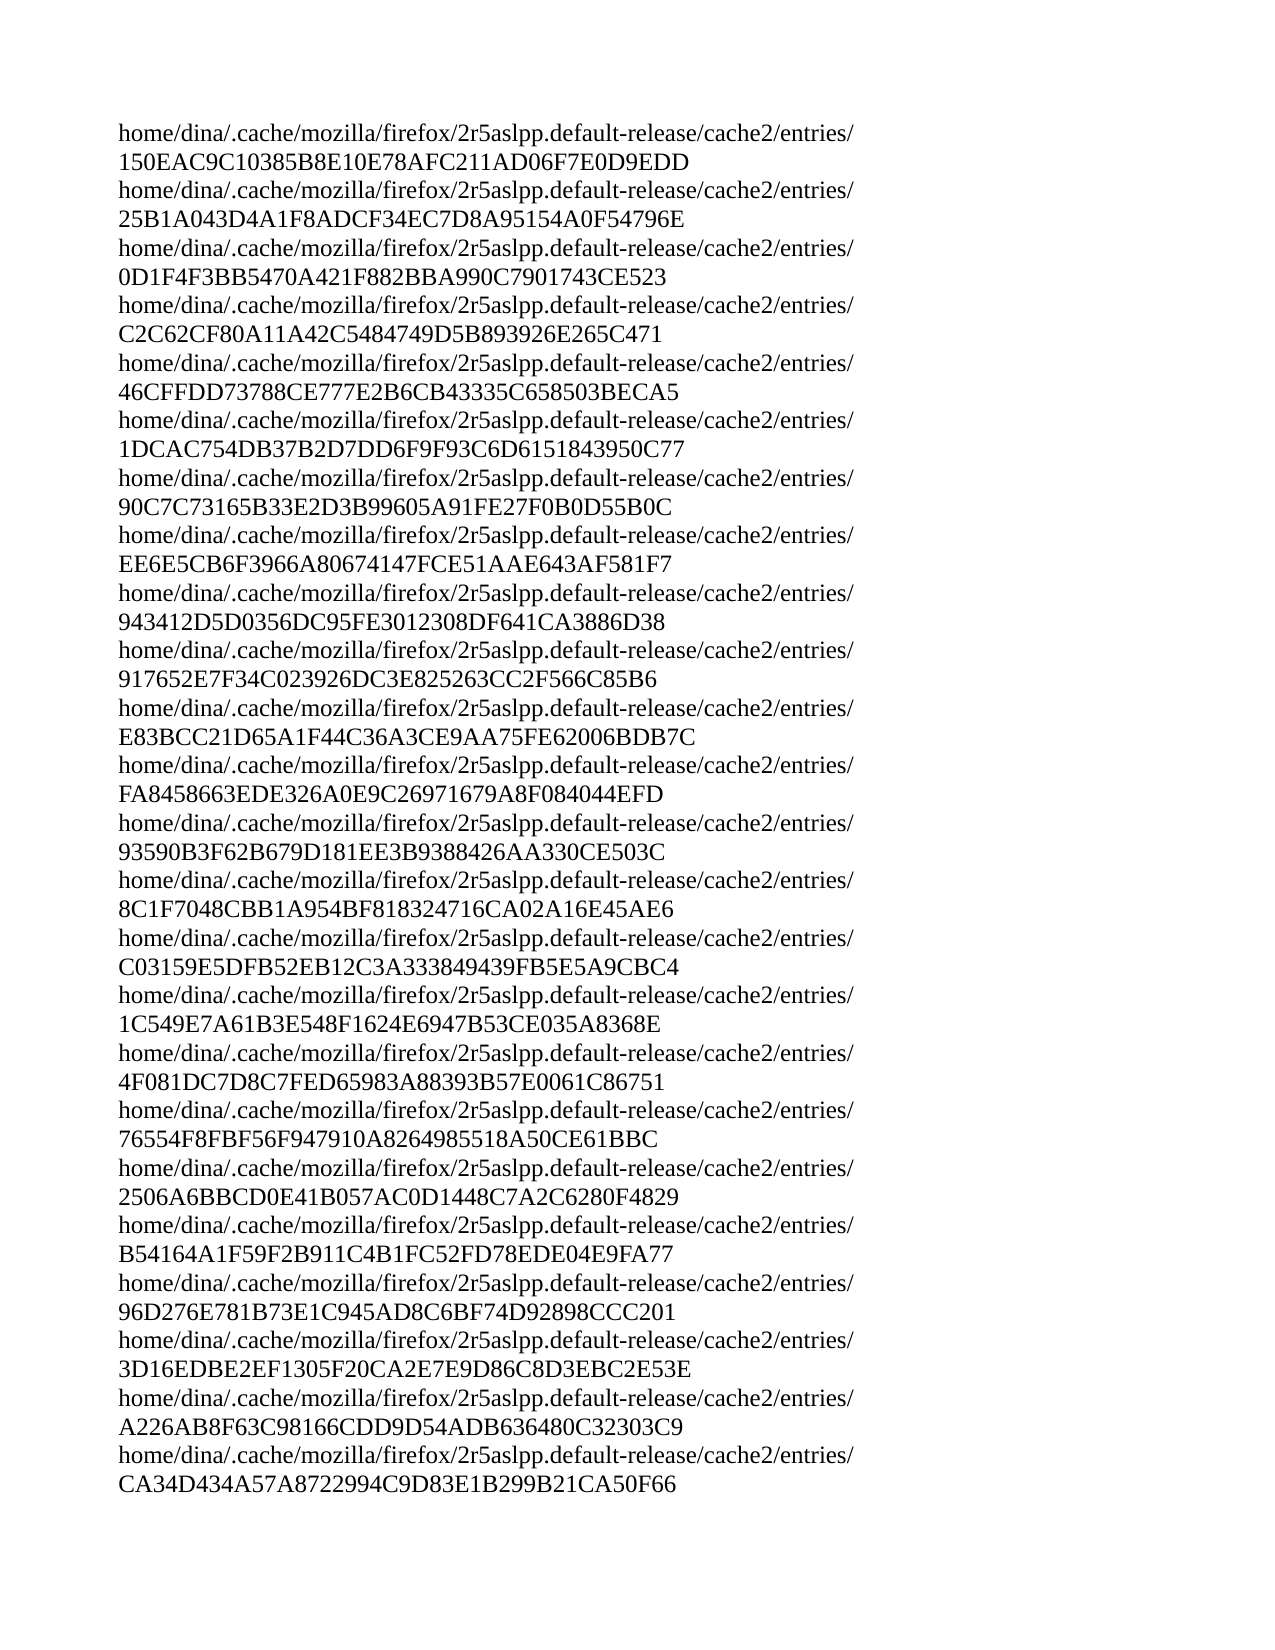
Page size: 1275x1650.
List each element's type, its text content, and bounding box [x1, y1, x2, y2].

text home/dina/.cache/mozilla/firefox/2r5aslpp.default-release/cache2/entries/C03159E5DFB52EB12C3A333849439FB5E5A9CBC4 [118, 923, 1157, 981]
text home/dina/.cache/mozilla/firefox/2r5aslpp.default-release/cache2/entries/1DCAC754DB37B2D7DD6F9F93C6D6151843950C77 [118, 406, 1157, 463]
text home/dina/.cache/mozilla/firefox/2r5aslpp.default-release/cache2/entries/1C549E7A61B3E548F1624E6947B53CE035A8368E [118, 981, 1157, 1038]
text home/dina/.cache/mozilla/firefox/2r5aslpp.default-release/cache2/entries/25B1A043D4A1F8ADCF34EC7D8A95154A0F54796E [118, 176, 1157, 233]
text home/dina/.cache/mozilla/firefox/2r5aslpp.default-release/cache2/entries/150EAC9C10385B8E10E78AFC211AD06F7E0D9EDD [118, 118, 1157, 176]
text home/dina/.cache/mozilla/firefox/2r5aslpp.default-release/cache2/entries/3D16EDBE2EF1305F20CA2E7E9D86C8D3EBC2E53E [118, 1326, 1157, 1383]
text home/dina/.cache/mozilla/firefox/2r5aslpp.default-release/cache2/entries/96D276E781B73E1C945AD8C6BF74D92898CCC201 [118, 1268, 1157, 1326]
text home/dina/.cache/mozilla/firefox/2r5aslpp.default-release/cache2/entries/46CFFDD73788CE777E2B6CB43335C658503BECA5 [118, 348, 1157, 406]
text home/dina/.cache/mozilla/firefox/2r5aslpp.default-release/cache2/entries/90C7C73165B33E2D3B99605A91FE27F0B0D55B0C [118, 463, 1157, 521]
text home/dina/.cache/mozilla/firefox/2r5aslpp.default-release/cache2/entries/76554F8FBF56F947910A8264985518A50CE61BBC [118, 1096, 1157, 1153]
text home/dina/.cache/mozilla/firefox/2r5aslpp.default-release/cache2/entries/EE6E5CB6F3966A80674147FCE51AAE643AF581F7 [118, 521, 1157, 578]
text home/dina/.cache/mozilla/firefox/2r5aslpp.default-release/cache2/entries/93590B3F62B679D181EE3B9388426AA330CE503C [118, 808, 1157, 866]
text home/dina/.cache/mozilla/firefox/2r5aslpp.default-release/cache2/entries/917652E7F34C023926DC3E825263CC2F566C85B6 [118, 636, 1157, 693]
text home/dina/.cache/mozilla/firefox/2r5aslpp.default-release/cache2/entries/FA8458663EDE326A0E9C26971679A8F084044EFD [118, 751, 1157, 808]
text home/dina/.cache/mozilla/firefox/2r5aslpp.default-release/cache2/entries/A226AB8F63C98166CDD9D54ADB636480C32303C9 [118, 1383, 1157, 1441]
text home/dina/.cache/mozilla/firefox/2r5aslpp.default-release/cache2/entries/B54164A1F59F2B911C4B1FC52FD78EDE04E9FA77 [118, 1211, 1157, 1268]
text home/dina/.cache/mozilla/firefox/2r5aslpp.default-release/cache2/entries/E83BCC21D65A1F44C36A3CE9AA75FE62006BDB7C [118, 693, 1157, 751]
text home/dina/.cache/mozilla/firefox/2r5aslpp.default-release/cache2/entries/8C1F7048CBB1A954BF818324716CA02A16E45AE6 [118, 866, 1157, 923]
text home/dina/.cache/mozilla/firefox/2r5aslpp.default-release/cache2/entries/2506A6BBCD0E41B057AC0D1448C7A2C6280F4829 [118, 1153, 1157, 1211]
text home/dina/.cache/mozilla/firefox/2r5aslpp.default-release/cache2/entries/CA34D434A57A8722994C9D83E1B299B21CA50F66 [118, 1441, 1157, 1498]
text home/dina/.cache/mozilla/firefox/2r5aslpp.default-release/cache2/entries/4F081DC7D8C7FED65983A88393B57E0061C86751 [118, 1038, 1157, 1096]
text home/dina/.cache/mozilla/firefox/2r5aslpp.default-release/cache2/entries/943412D5D0356DC95FE3012308DF641CA3886D38 [118, 578, 1157, 636]
text home/dina/.cache/mozilla/firefox/2r5aslpp.default-release/cache2/entries/0D1F4F3BB5470A421F882BBA990C7901743CE523 [118, 233, 1157, 291]
text home/dina/.cache/mozilla/firefox/2r5aslpp.default-release/cache2/entries/C2C62CF80A11A42C5484749D5B893926E265C471 [118, 291, 1157, 348]
